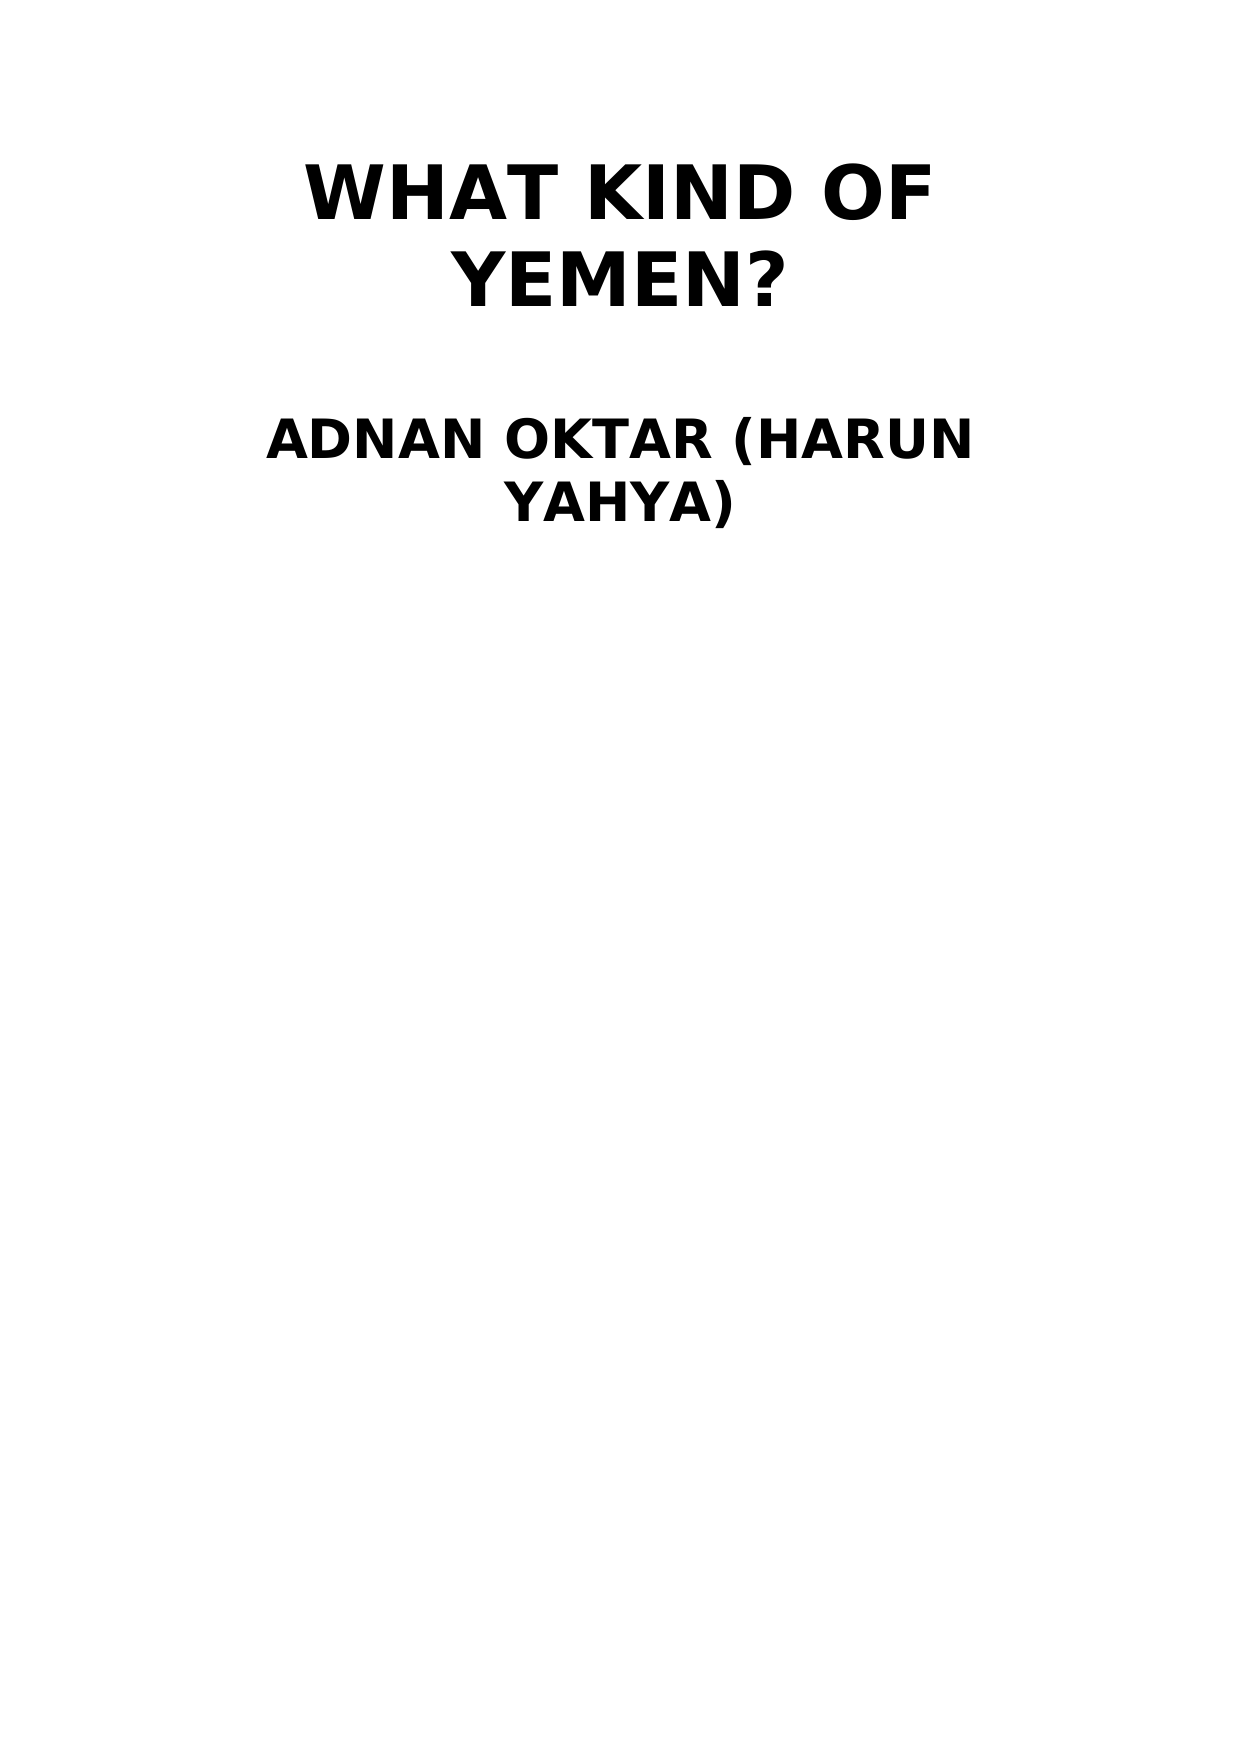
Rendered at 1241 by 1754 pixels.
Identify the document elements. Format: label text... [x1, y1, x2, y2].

subtitle WHAT KIND OF YEMEN? [150, 150, 1090, 324]
text ADNAN OKTAR (HARUN YAHYA) [150, 408, 1090, 534]
